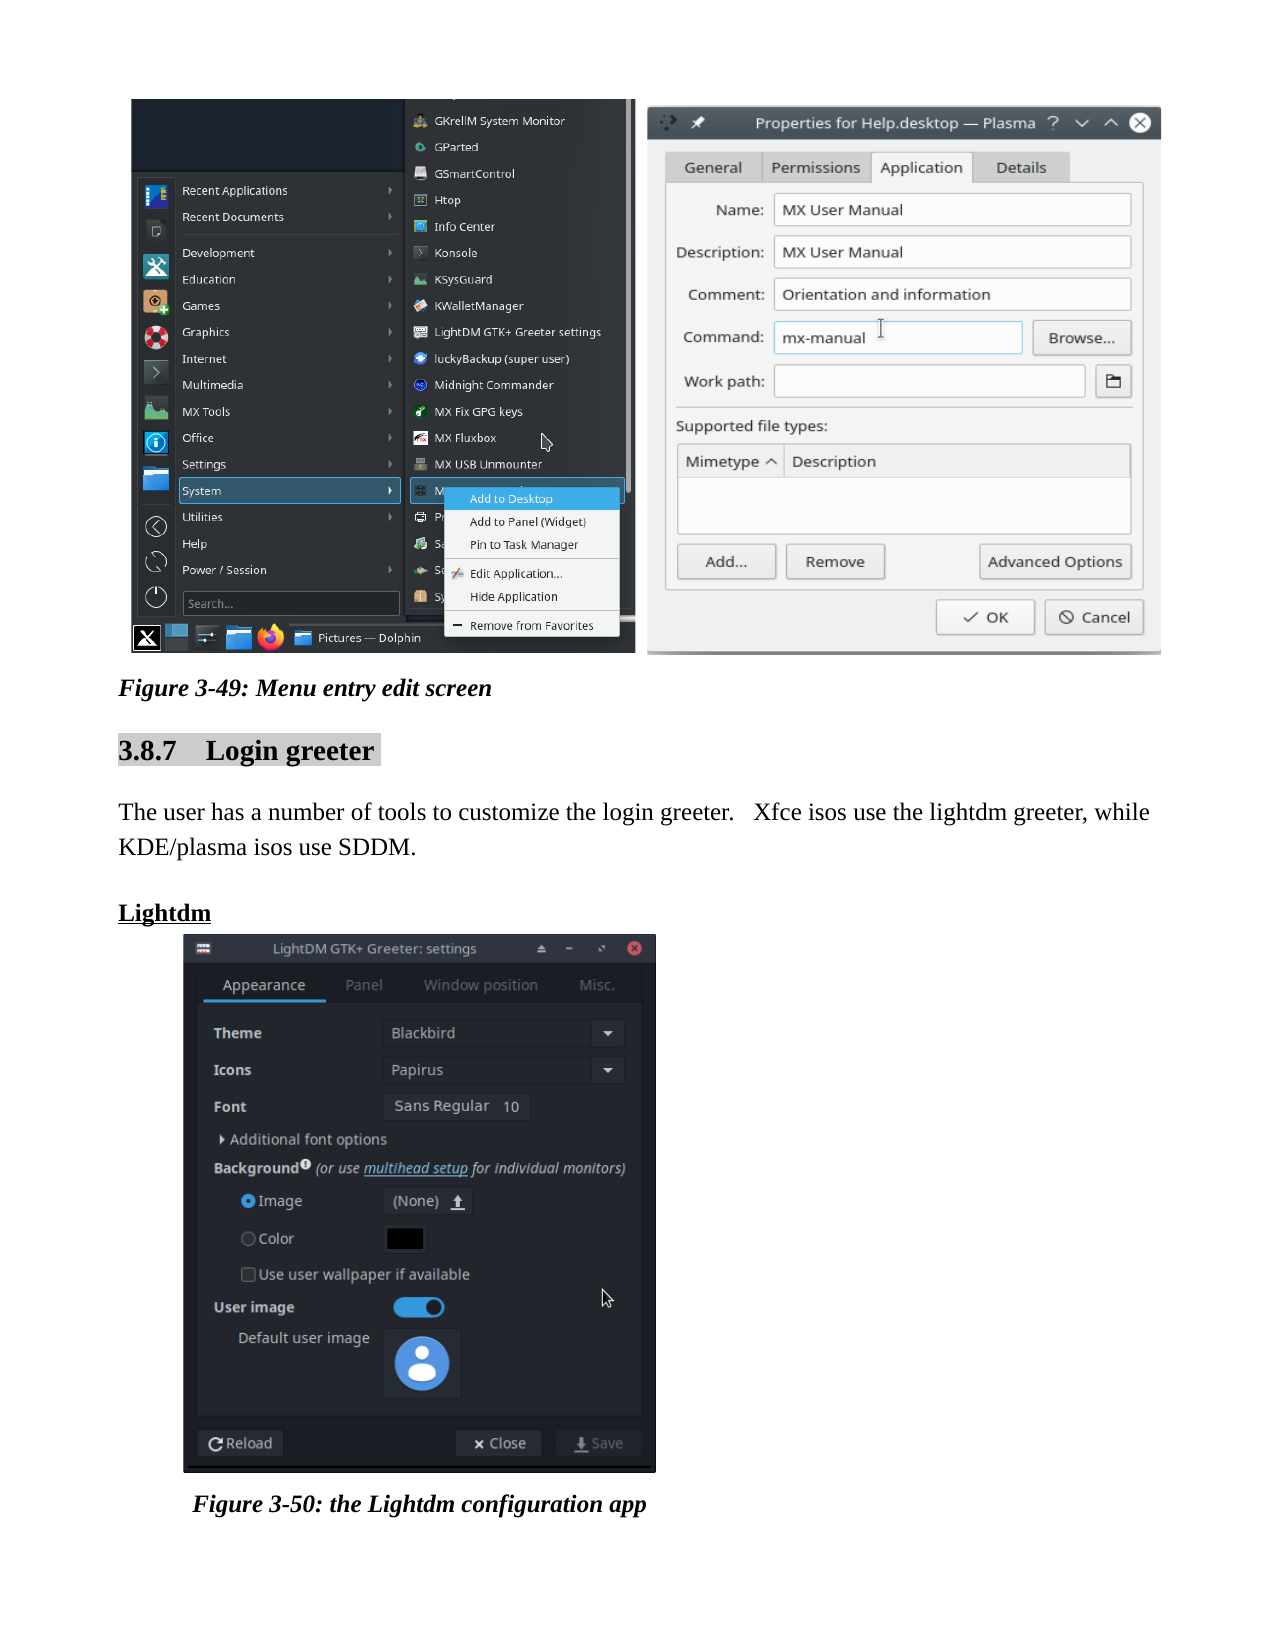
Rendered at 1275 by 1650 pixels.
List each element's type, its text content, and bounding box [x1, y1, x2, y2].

picture [131, 99, 636, 653]
picture [183, 934, 656, 1473]
text Figure 3-49: Menu entry edit screen [118, 644, 1157, 701]
picture [647, 105, 1162, 655]
text Lightdm [118, 898, 1157, 926]
text The user has a number of tools to customize the login greeter. Xfce isos use the lightdm greeter, while KDE/plasma isos use SDDM. [118, 797, 1157, 861]
text Figure 3-50: the Lightdm configuration app [118, 1489, 1157, 1518]
subtitle 3.8.7 Login greeter [381, 733, 1138, 766]
